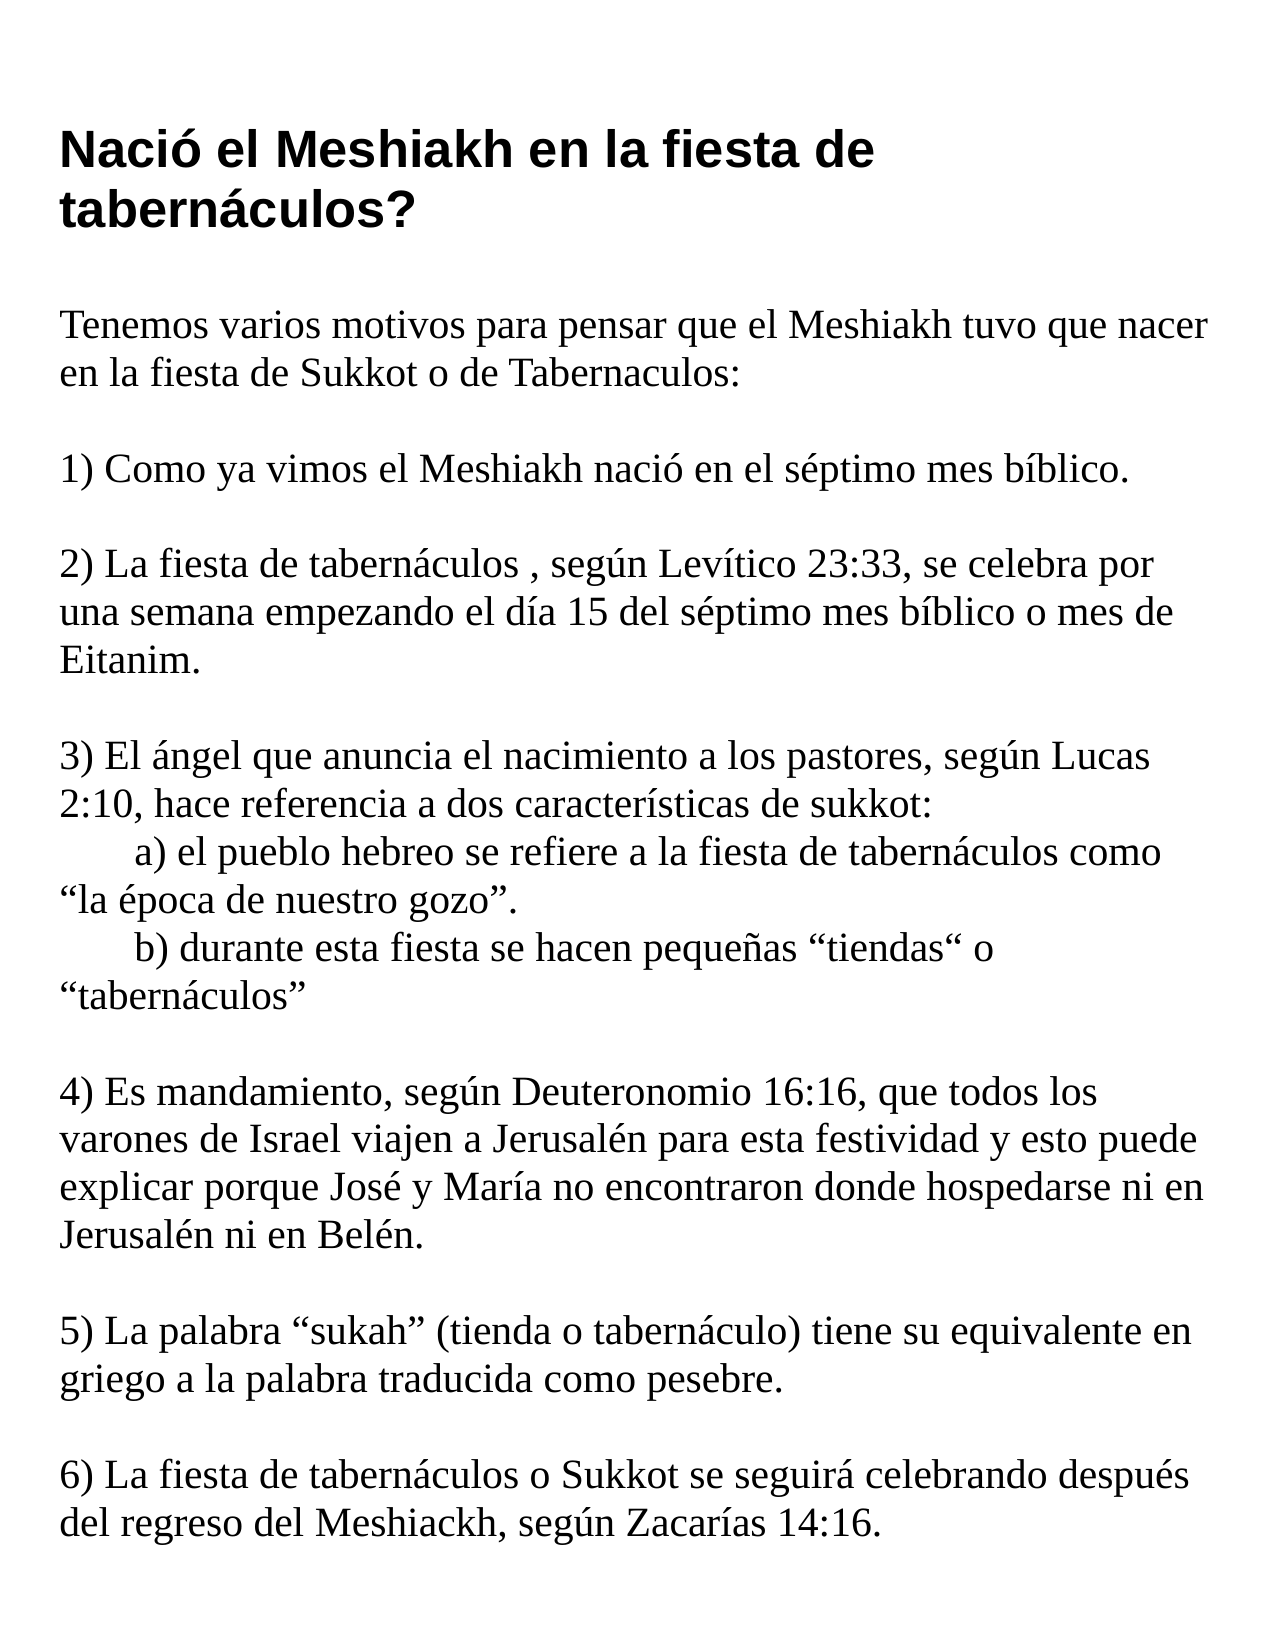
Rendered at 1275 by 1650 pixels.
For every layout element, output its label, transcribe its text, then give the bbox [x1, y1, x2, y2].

text b) durante esta fiesta se hacen pequeñas “tiendas“ o “tabernáculos” [59, 922, 1216, 1018]
text 1) Como ya vimos el Meshiakh nació en el séptimo mes bíblico. [59, 443, 1216, 491]
text 6) La fiesta de tabernáculos o Sukkot se seguirá celebrando después del regreso del Meshiackh, según Zacarías 14:16. [59, 1449, 1216, 1545]
text 3) El ángel que anuncia el nacimiento a los pastores, según Lucas 2:10, hace referencia a dos características de sukkot: [59, 731, 1216, 826]
subtitle Nació el Meshiakh en la fiesta de tabernáculos? [59, 118, 1216, 239]
text 5) La palabra “sukah” (tienda o tabernáculo) tiene su equivalente en griego a la palabra traducida como pesebre. [59, 1306, 1216, 1401]
text 2) La fiesta de tabernáculos , según Levítico 23:33, se celebra por una semana empezando el día 15 del séptimo mes bíblico o mes de Eitanim. [59, 539, 1216, 683]
text a) el pueblo hebreo se refiere a la fiesta de tabernáculos como “la época de nuestro gozo”. [59, 826, 1216, 922]
text 4) Es mandamiento, según Deuteronomio 16:16, que todos los varones de Israel viajen a Jerusalén para esta festividad y esto puede explicar porque José y María no encontraron donde hospedarse ni en Jerusalén ni en Belén. [59, 1066, 1216, 1258]
text Tenemos varios motivos para pensar que el Meshiakh tuvo que nacer en la fiesta de Sukkot o de Tabernaculos: [59, 299, 1216, 395]
